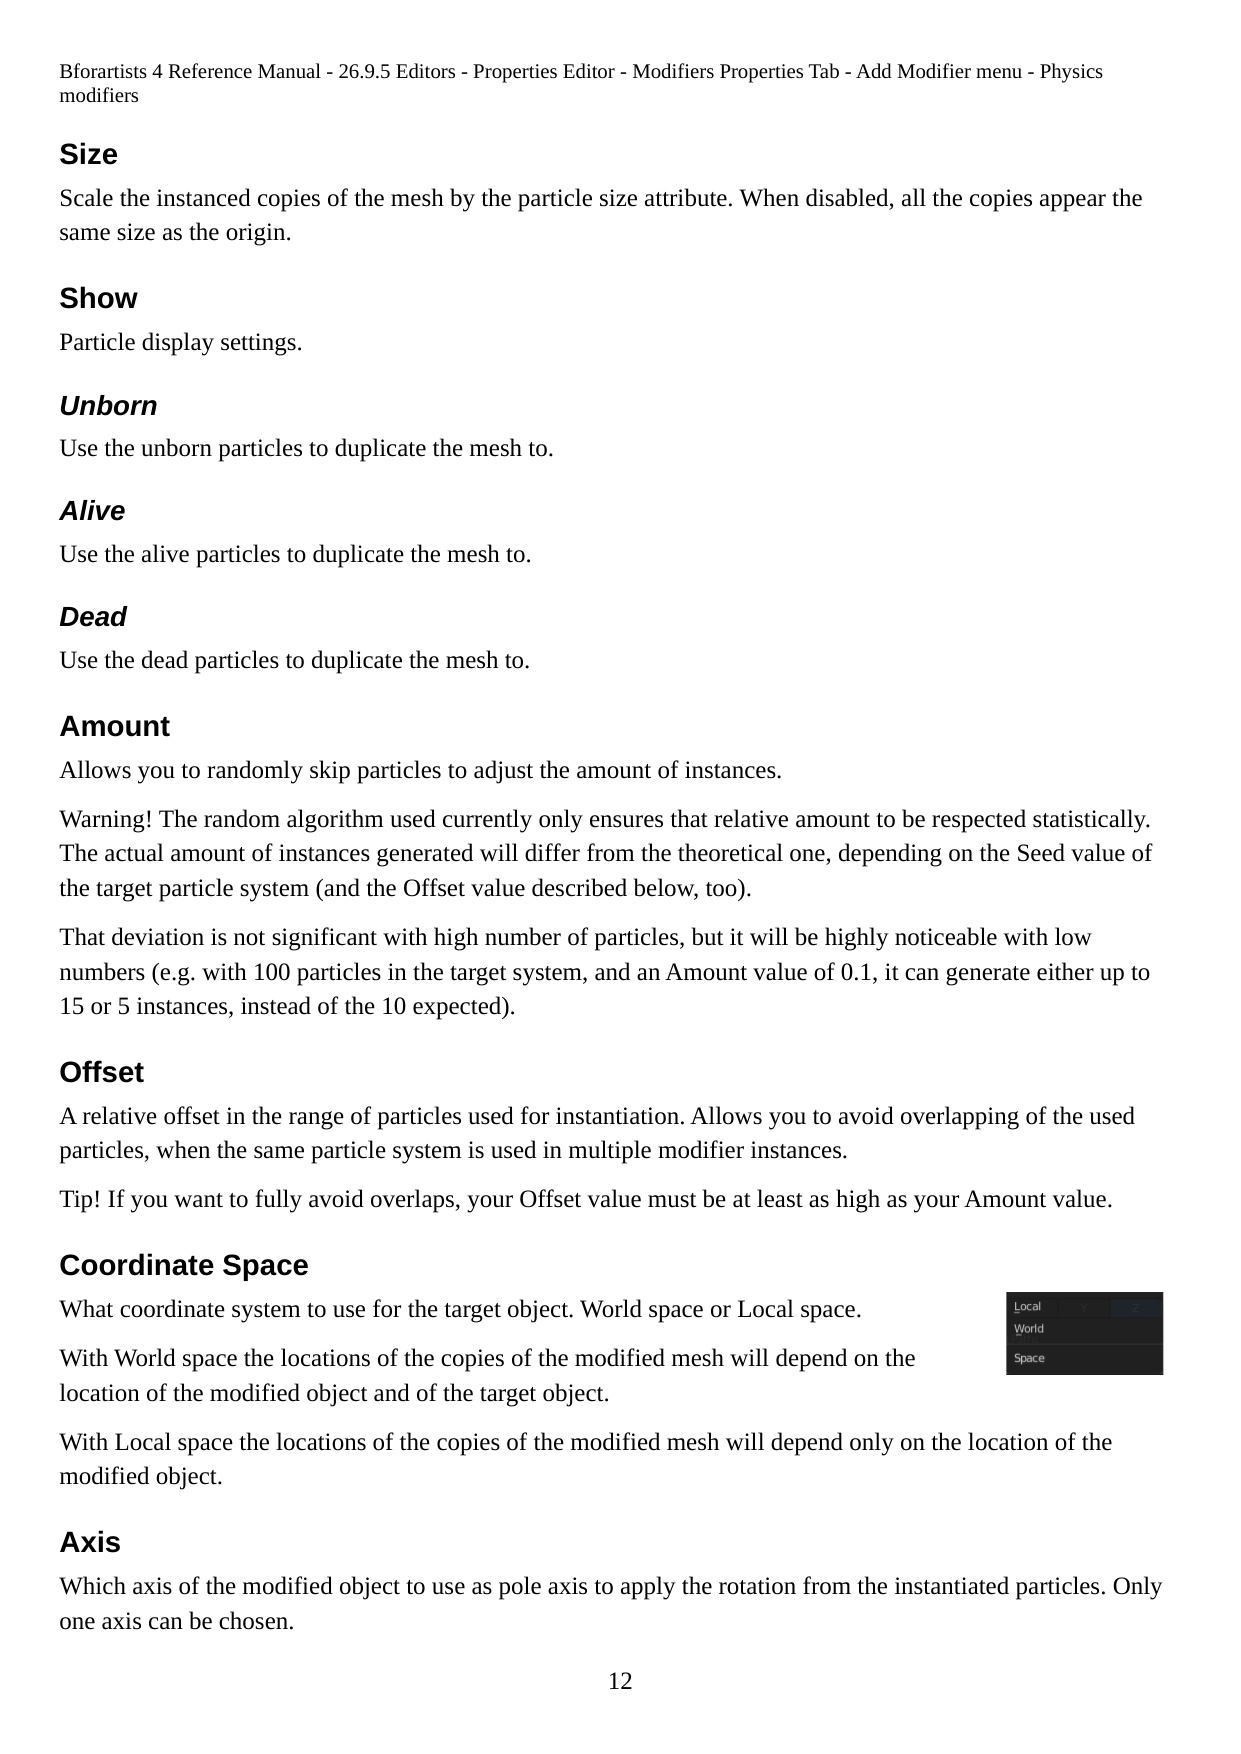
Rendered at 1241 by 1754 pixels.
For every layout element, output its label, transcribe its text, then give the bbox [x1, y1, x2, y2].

text Allows you to randomly skip particles to adjust the amount of instances. [59, 755, 1181, 784]
text A relative offset in the range of particles used for instantiation. Allows you to avoid overlapping of the used particles, when the same particle system is used in multiple modifier instances. [59, 1101, 1181, 1164]
text Use the dead particles to duplicate the mesh to. [59, 645, 1181, 674]
subtitle Unborn [59, 389, 1181, 421]
subtitle Offset [59, 1055, 1181, 1088]
text That deviation is not significant with high number of particles, but it will be highly noticeable with low numbers (e.g. with 100 particles in the target system, and an Amount value of 0.1, it can generate either up to 15 or 5 instances, instead of the 10 expected). [59, 922, 1181, 1020]
subtitle Show [59, 281, 1181, 315]
text Which axis of the modified object to use as pole axis to apply the rotation from the instantiated particles. Only one axis can be chosen. [59, 1571, 1181, 1634]
subtitle Amount [59, 709, 1181, 742]
text With Local space the locations of the copies of the modified mesh will depend only on the location of the modified object. [59, 1427, 1181, 1490]
subtitle Size [59, 137, 1181, 170]
subtitle Axis [59, 1525, 1181, 1559]
text Warning! The random algorithm used currently only ensures that relative amount to be respected statistically. The actual amount of instances generated will differ from the theoretical one, depending on the Seed value of the target particle system (and the Offset value described below, too). [59, 804, 1181, 902]
subtitle Dead [59, 601, 1181, 633]
text With World space the locations of the copies of the modified mesh will depend on the location of the modified object and of the target object. [59, 1343, 1181, 1407]
text Tip! If you want to fully avoid overlaps, your Offset value must be at least as high as your Amount value. [59, 1184, 1181, 1213]
text Use the unborn particles to duplicate the mesh to. [59, 433, 1181, 462]
subtitle Coordinate Space [59, 1248, 1181, 1282]
picture [1006, 1292, 1164, 1375]
text Use the alive particles to duplicate the mesh to. [59, 539, 1181, 568]
text Scale the instanced copies of the mesh by the particle size attribute. When disabled, all the copies appear the same size as the origin. [59, 183, 1181, 246]
text What coordinate system to use for the target object. World space or Local space. [59, 1294, 1006, 1323]
subtitle Alive [59, 495, 1181, 527]
text Particle display settings. [59, 327, 1181, 356]
